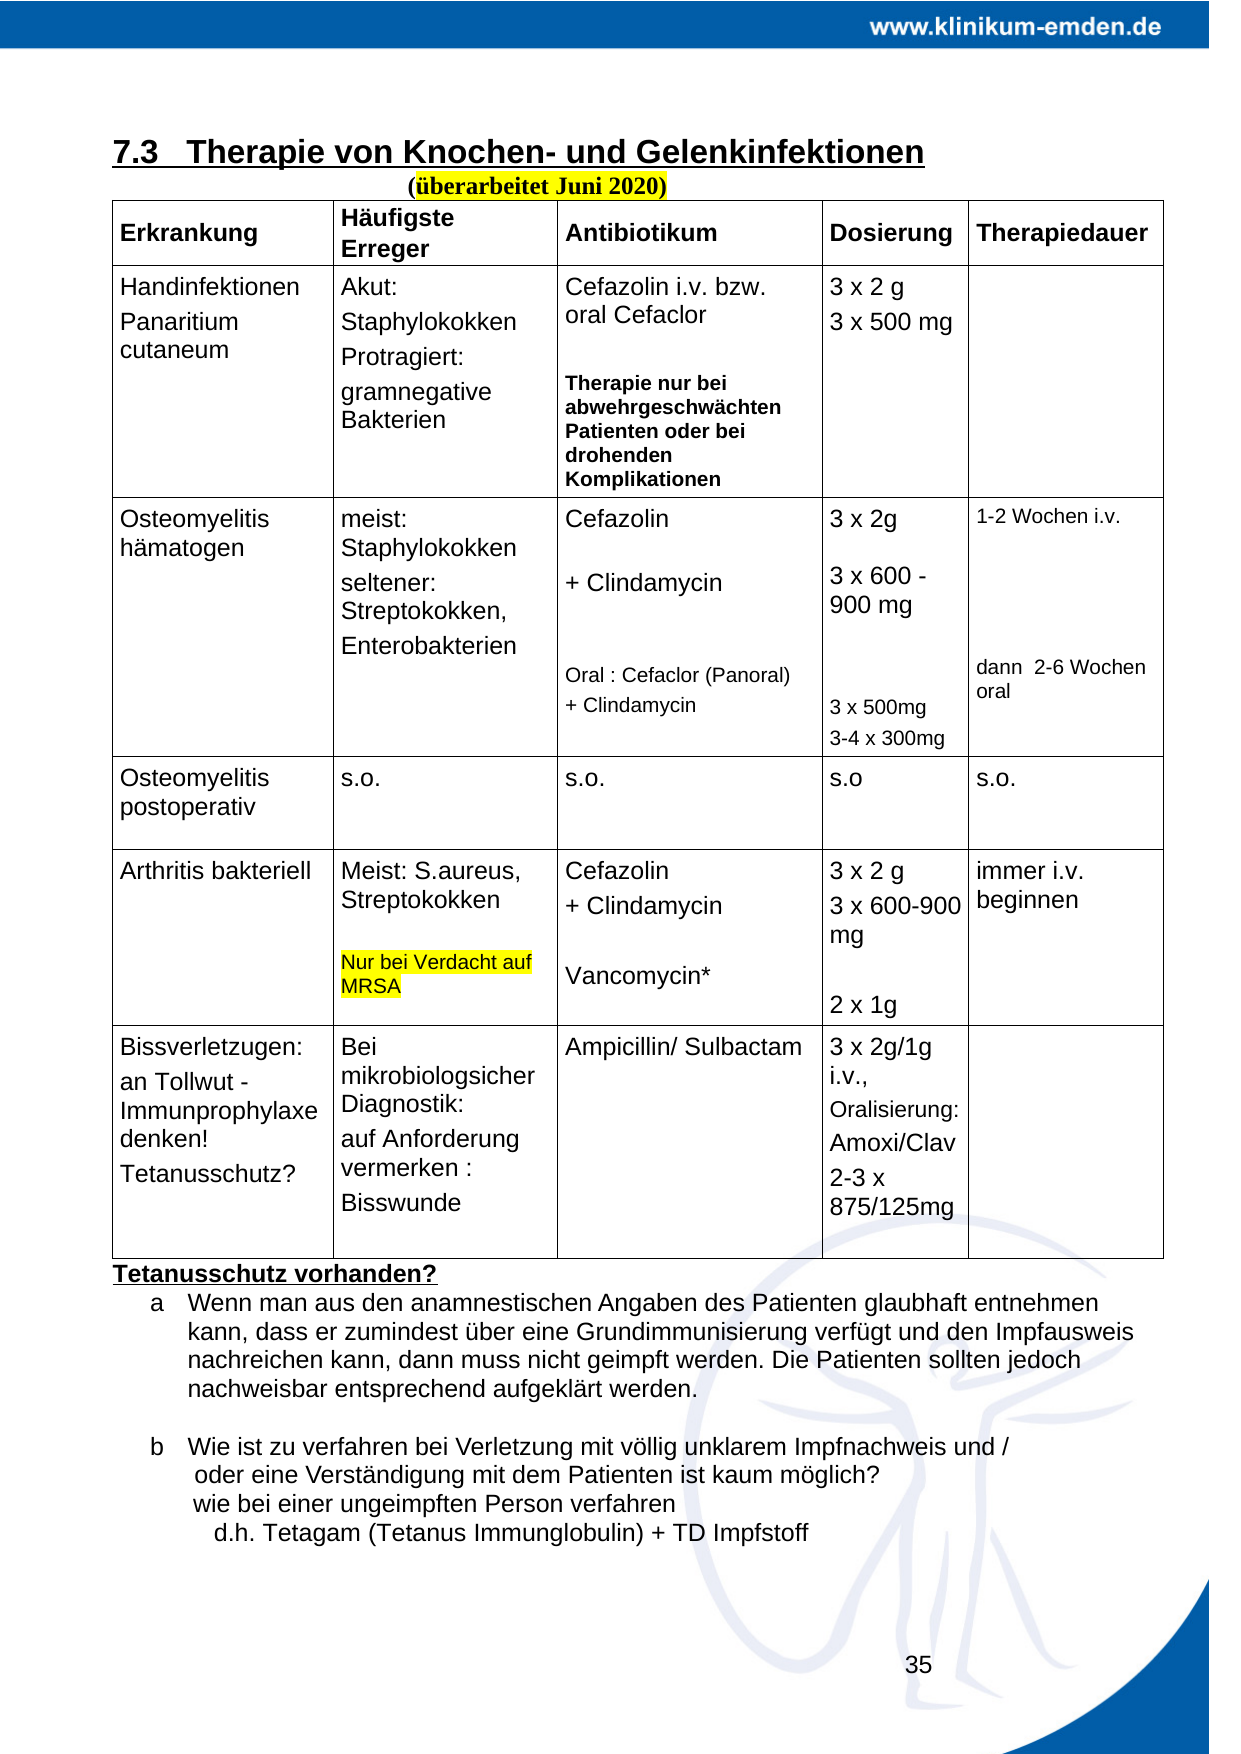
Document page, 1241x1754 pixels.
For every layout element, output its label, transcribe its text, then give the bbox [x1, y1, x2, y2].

text (überarbeitet Juni 2020) [333, 171, 1157, 200]
table_cell 3 x 2 g 3 x 500 mg [823, 266, 968, 497]
table_cell 3 x 2g 3 x 600 -900 mg 3 x 500mg 3-4 x 300mg [823, 498, 968, 756]
table_cell Cefazolin + Clindamycin Vancomycin* [558, 850, 822, 1025]
table_header Dosierung [823, 201, 968, 264]
picture [0, 1, 1209, 1754]
table_cell immer i.v. beginnen [969, 850, 1163, 1025]
text wie bei einer ungeimpften Person verfahren [112, 1489, 1157, 1518]
table_cell [969, 266, 1163, 497]
text Tetanusschutz vorhanden? [112, 1259, 1157, 1288]
list Wenn man aus den anamnestischen Angaben des Patienten glaubhaft entnehmen kann, dass er zumindest über eine Grundimmunisierung verfügt und den Impfausweis nachreichen kann, dann muss nicht geimpft werden. Die Patienten sollten jedoch nachweisbar entsprechend aufgeklärt werden. [150, 1288, 1157, 1403]
table_cell Handinfektionen Panaritium cutaneum [113, 266, 333, 497]
list Wie ist zu verfahren bei Verletzung mit völlig unklarem Impfnachweis und / [150, 1432, 1157, 1461]
table_cell Cefazolin i.v. bzw. oral Cefaclor Therapie nur bei abwehrgeschwächten Patienten oder bei drohenden Komplikationen [558, 266, 822, 497]
table_cell 3 x 2g/1g i.v., Oralisierung: Amoxi/Clav 2-3 x 875/125mg [823, 1026, 968, 1258]
table_header Antibiotikum [558, 201, 822, 264]
table_cell 1-2 Wochen i.v. dann 2-6 Wochen oral [969, 498, 1163, 756]
table_cell Cefazolin + Clindamycin Oral : Cefaclor (Panoral) + Clindamycin [558, 498, 822, 756]
table_cell s.o [823, 757, 968, 849]
table_cell Meist: S.aureus, Streptokokken Nur bei Verdacht auf MRSA [334, 850, 557, 1025]
list oder eine Verständigung mit dem Patienten ist kaum möglich? [187, 1461, 1157, 1489]
table_cell Akut: Staphylokokken Protragiert: gramnegative Bakterien [334, 266, 557, 497]
table_cell s.o. [334, 757, 557, 849]
table_cell Osteomyelitis postoperativ [113, 757, 333, 849]
table_cell Bissverletzugen: an Tollwut -Immunprophylaxe denken! Tetanusschutz? [113, 1026, 333, 1258]
table_cell Osteomyelitis hämatogen [113, 498, 333, 756]
table_cell Arthritis bakteriell [113, 850, 333, 1025]
text 7.3 Therapie von Knochen- und Gelenkinfektionen [112, 104, 1157, 171]
table_cell [969, 1026, 1163, 1258]
table_cell s.o. [969, 757, 1163, 849]
table_header Erkrankung [113, 201, 333, 264]
table_cell s.o. [558, 757, 822, 849]
table_cell meist: Staphylokokken seltener: Streptokokken, Enterobakterien [334, 498, 557, 756]
table_header Häufigste Erreger [334, 201, 557, 264]
text d.h. Tetagam (Tetanus Immunglobulin) + TD Impfstoff [112, 1518, 1157, 1547]
table_cell 3 x 2 g 3 x 600-900 mg 2 x 1g [823, 850, 968, 1025]
table_cell Bei mikrobiologsicher Diagnostik: auf Anforderung vermerken : Bisswunde [334, 1026, 557, 1258]
table_header Therapiedauer [969, 201, 1163, 264]
table_cell Ampicillin/ Sulbactam [558, 1026, 822, 1258]
